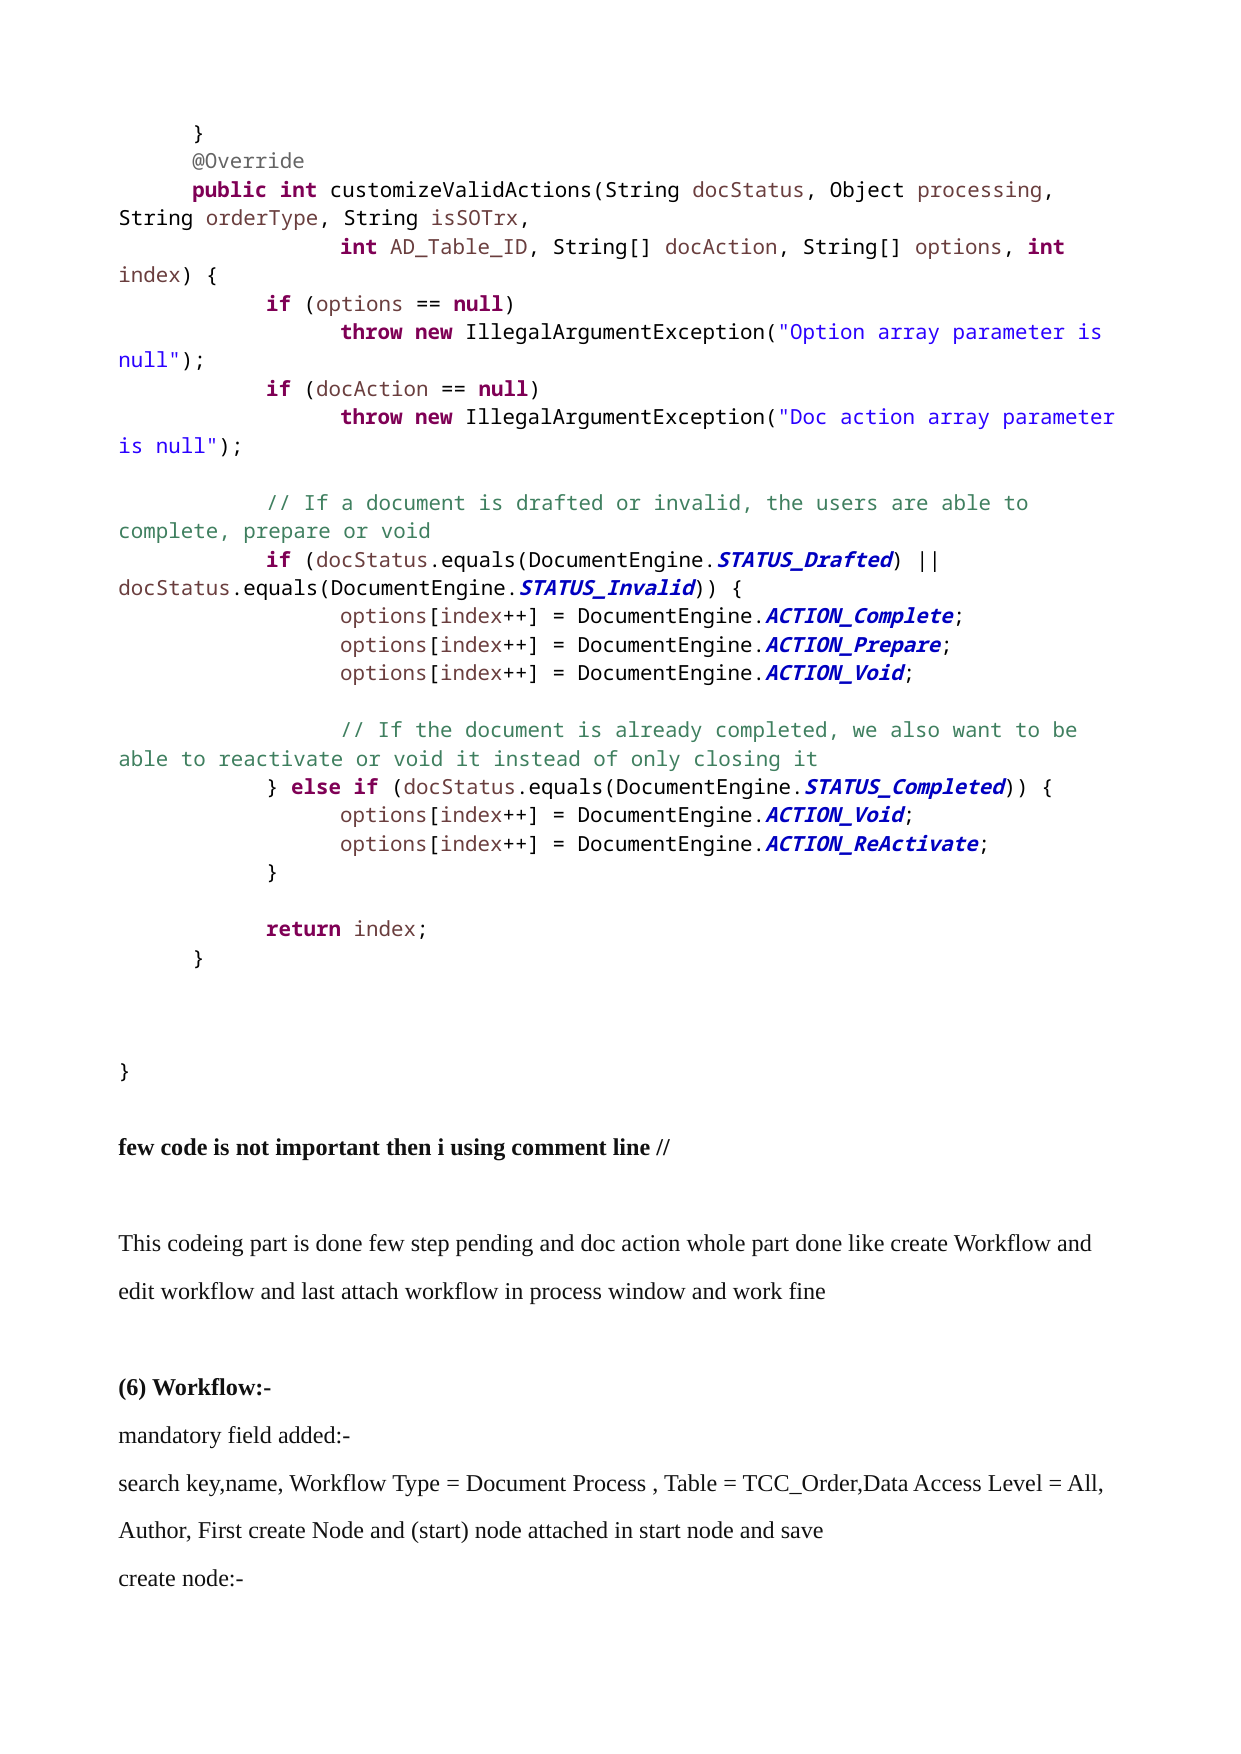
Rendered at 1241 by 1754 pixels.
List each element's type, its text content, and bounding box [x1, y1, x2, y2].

text if (docStatus.equals(DocumentEngine.STATUS_Drafted) || docStatus.equals(DocumentEngine.STATUS_Invalid)) { [118, 545, 1122, 602]
text options[index++] = DocumentEngine.ACTION_ReActivate; [118, 829, 1122, 857]
text } [118, 943, 1122, 971]
text Author, First create Node and (start) node attached in start node and save create node:- [118, 1516, 1122, 1612]
text } else if (docStatus.equals(DocumentEngine.STATUS_Completed)) { [118, 772, 1122, 801]
text This codeing part is done few step pending and doc action whole part done like create Workflow and edit workflow and last attach workflow in process window and work fine [118, 1229, 1122, 1324]
text } [118, 857, 1122, 886]
text } [118, 118, 1122, 147]
text throw new IllegalArgumentException("Doc action array parameter is null"); [118, 402, 1122, 459]
text search key,name, Workflow Type = Document Process , Table = TCC_Order,Data Access Level = All, [118, 1468, 1122, 1516]
text if (docAction == null) [118, 374, 1122, 402]
text // If the document is already completed, we also want to be able to reactivate or void it instead of only closing it [118, 715, 1122, 772]
text (6) Workflow:- [118, 1372, 1122, 1420]
text if (options == null) [118, 289, 1122, 317]
text options[index++] = DocumentEngine.ACTION_Complete; [118, 602, 1122, 630]
text @Override [118, 147, 1122, 175]
text int AD_Table_ID, String[] docAction, String[] options, int index) { [118, 232, 1122, 289]
text public int customizeValidActions(String docStatus, Object processing, String orderType, String isSOTrx, [118, 175, 1122, 232]
text // If a document is drafted or invalid, the users are able to complete, prepare or void [118, 488, 1122, 545]
text return index; [118, 914, 1122, 943]
text options[index++] = DocumentEngine.ACTION_Prepare; [118, 630, 1122, 658]
text } [118, 1057, 1122, 1085]
text throw new IllegalArgumentException("Option array parameter is null"); [118, 317, 1122, 374]
text mandatory field added:- [118, 1420, 1122, 1468]
text options[index++] = DocumentEngine.ACTION_Void; [118, 801, 1122, 829]
text few code is not important then i using comment line // [118, 1133, 1122, 1181]
text options[index++] = DocumentEngine.ACTION_Void; [118, 658, 1122, 687]
